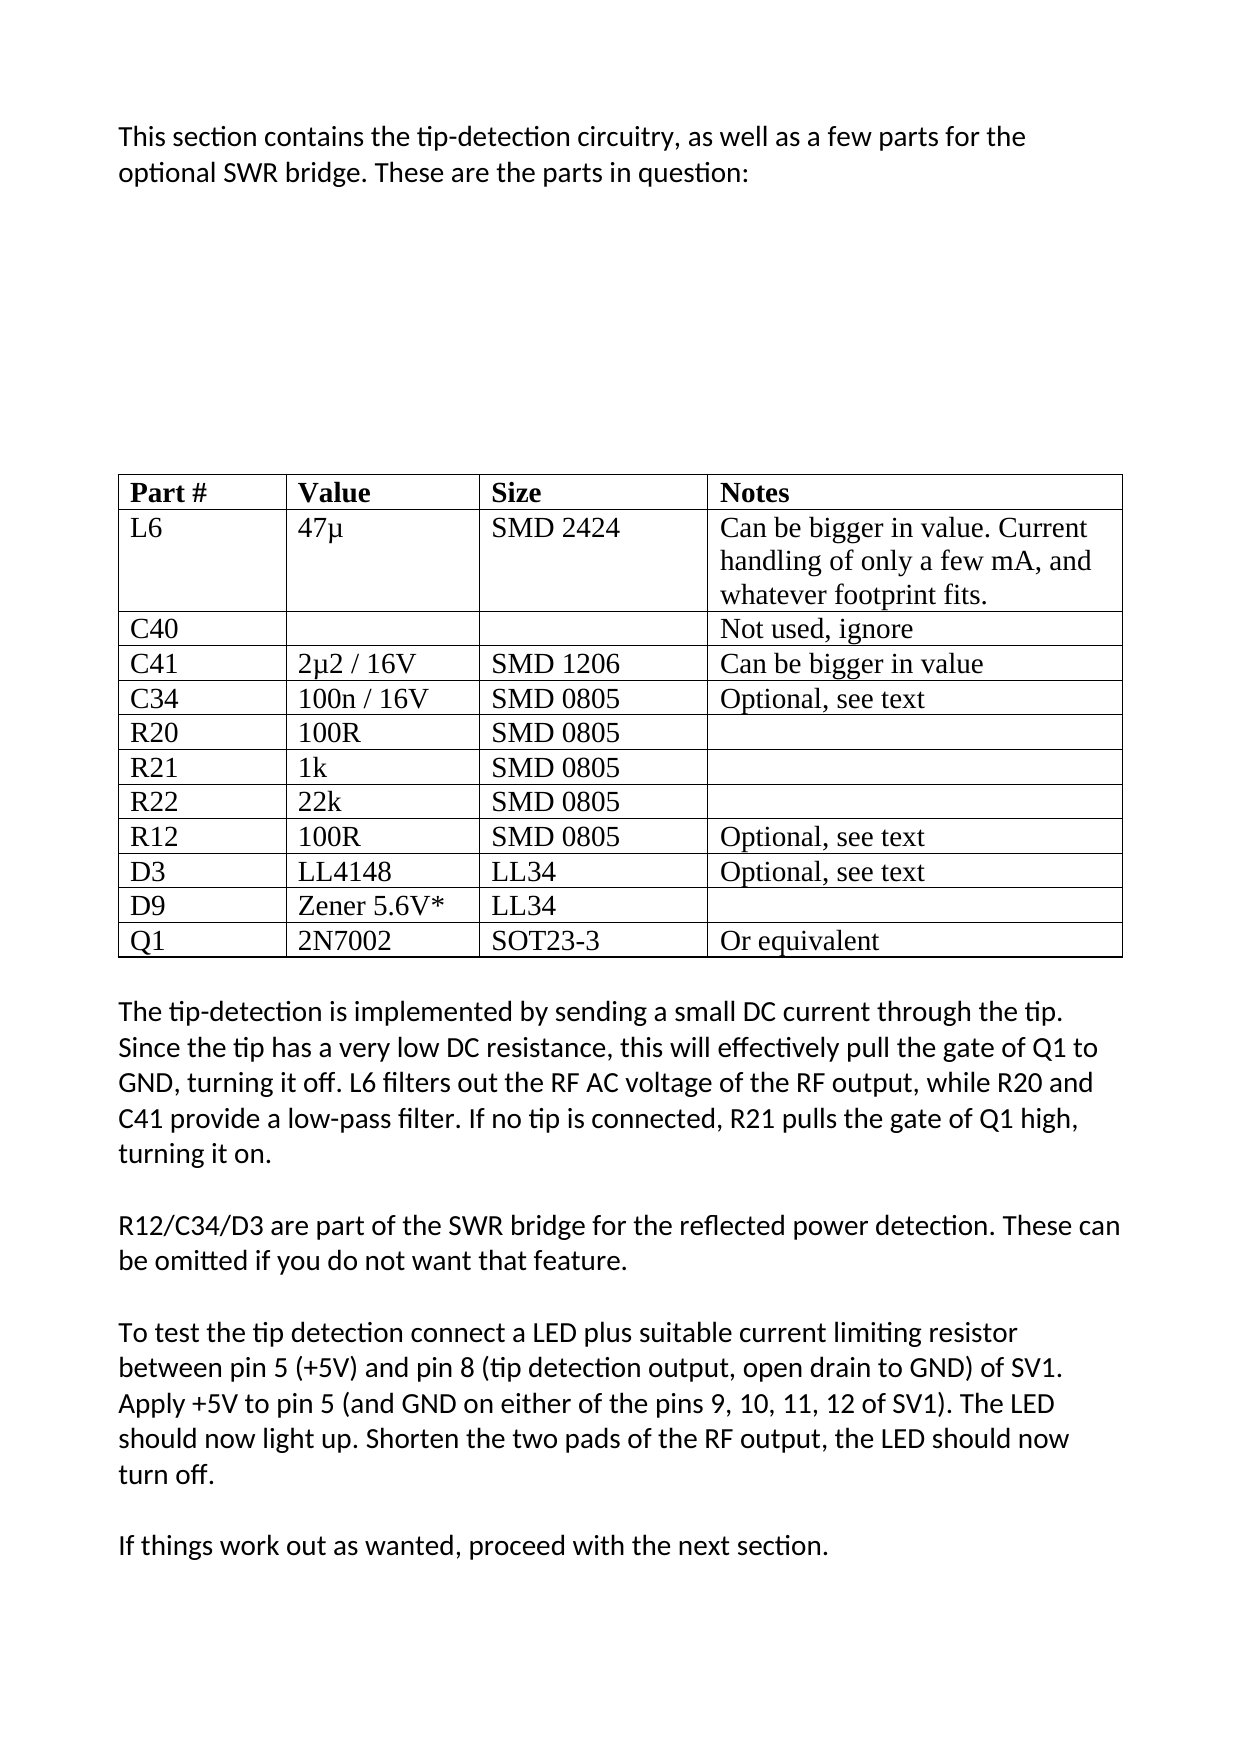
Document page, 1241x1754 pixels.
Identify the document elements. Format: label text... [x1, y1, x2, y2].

text R12/C34/D3 are part of the SWR bridge for the reflected power detection. These can be omitted if you do not want that feature. [118, 1207, 1122, 1278]
table_cell 47µ [287, 510, 479, 611]
table_cell SMD 0805 [480, 715, 707, 749]
table_cell R12 [119, 819, 286, 853]
table_cell L6 [119, 510, 286, 611]
table_cell Can be bigger in value [708, 646, 1122, 680]
table_cell D9 [119, 888, 286, 922]
table_header Part # [119, 475, 286, 509]
table_cell 100n / 16V [287, 681, 479, 714]
table_cell 100R [287, 819, 479, 853]
text The tip-detection is implemented by sending a small DC current through the tip. Since the tip has a very low DC resistance, this will effectively pull the gate of Q1 to GND, turning it off. L6 filters out the RF AC voltage of the RF output, while R20 and C41 provide a low-pass filter. If no tip is connected, R21 pulls the gate of Q1 high, turning it on. [118, 993, 1122, 1171]
table_cell [708, 715, 1122, 749]
table_cell LL4148 [287, 854, 479, 887]
table_cell LL34 [480, 854, 707, 887]
table_cell 22k [287, 785, 479, 818]
table_cell 2µ2 / 16V [287, 646, 479, 680]
table_cell R21 [119, 750, 286, 783]
table_cell Q1 [119, 923, 286, 956]
table_cell 1k [287, 750, 479, 783]
table_cell Optional, see text [708, 681, 1122, 714]
table_header Size [480, 475, 707, 509]
table_cell Optional, see text [708, 819, 1122, 853]
table_cell SMD 0805 [480, 681, 707, 714]
table_cell LL34 [480, 888, 707, 922]
table_cell Can be bigger in value. Current handling of only a few mA, and whatever footprint fits. [708, 510, 1122, 611]
table_cell Zener 5.6V* [287, 888, 479, 922]
table_cell [708, 888, 1122, 922]
table_cell Optional, see text [708, 854, 1122, 887]
table_header Notes [708, 475, 1122, 509]
table_cell [480, 612, 707, 645]
table_cell C41 [119, 646, 286, 680]
table_cell SMD 0805 [480, 819, 707, 853]
table_cell Or equivalent [708, 923, 1122, 956]
picture [526, 260, 714, 392]
table_cell SMD 0805 [480, 750, 707, 783]
table_cell SOT23-3 [480, 923, 707, 956]
table_cell [287, 612, 479, 645]
text To test the tip detection connect a LED plus suitable current limiting resistor between pin 5 (+5V) and pin 8 (tip detection output, open drain to GND) of SV1. Apply +5V to pin 5 (and GND on either of the pins 9, 10, 11, 12 of SV1). The LED should now light up. Shorten the two pads of the RF output, the LED should now turn off. [118, 1314, 1122, 1492]
table_cell SMD 1206 [480, 646, 707, 680]
table_cell D3 [119, 854, 286, 887]
table_cell SMD 0805 [480, 785, 707, 818]
table_cell 100R [287, 715, 479, 749]
text If things work out as wanted, proceed with the next section. [118, 1527, 1122, 1563]
table_cell R20 [119, 715, 286, 749]
table_cell 2N7002 [287, 923, 479, 956]
table_cell [708, 750, 1122, 783]
table_header Value [287, 475, 479, 509]
table_cell R22 [119, 785, 286, 818]
table_cell Not used, ignore [708, 612, 1122, 645]
table_cell [708, 785, 1122, 818]
table_cell C40 [119, 612, 286, 645]
text This section contains the tip-detection circuitry, as well as a few parts for the optional SWR bridge. These are the parts in question: [118, 118, 1122, 189]
table_cell C34 [119, 681, 286, 714]
table_cell SMD 2424 [480, 510, 707, 611]
